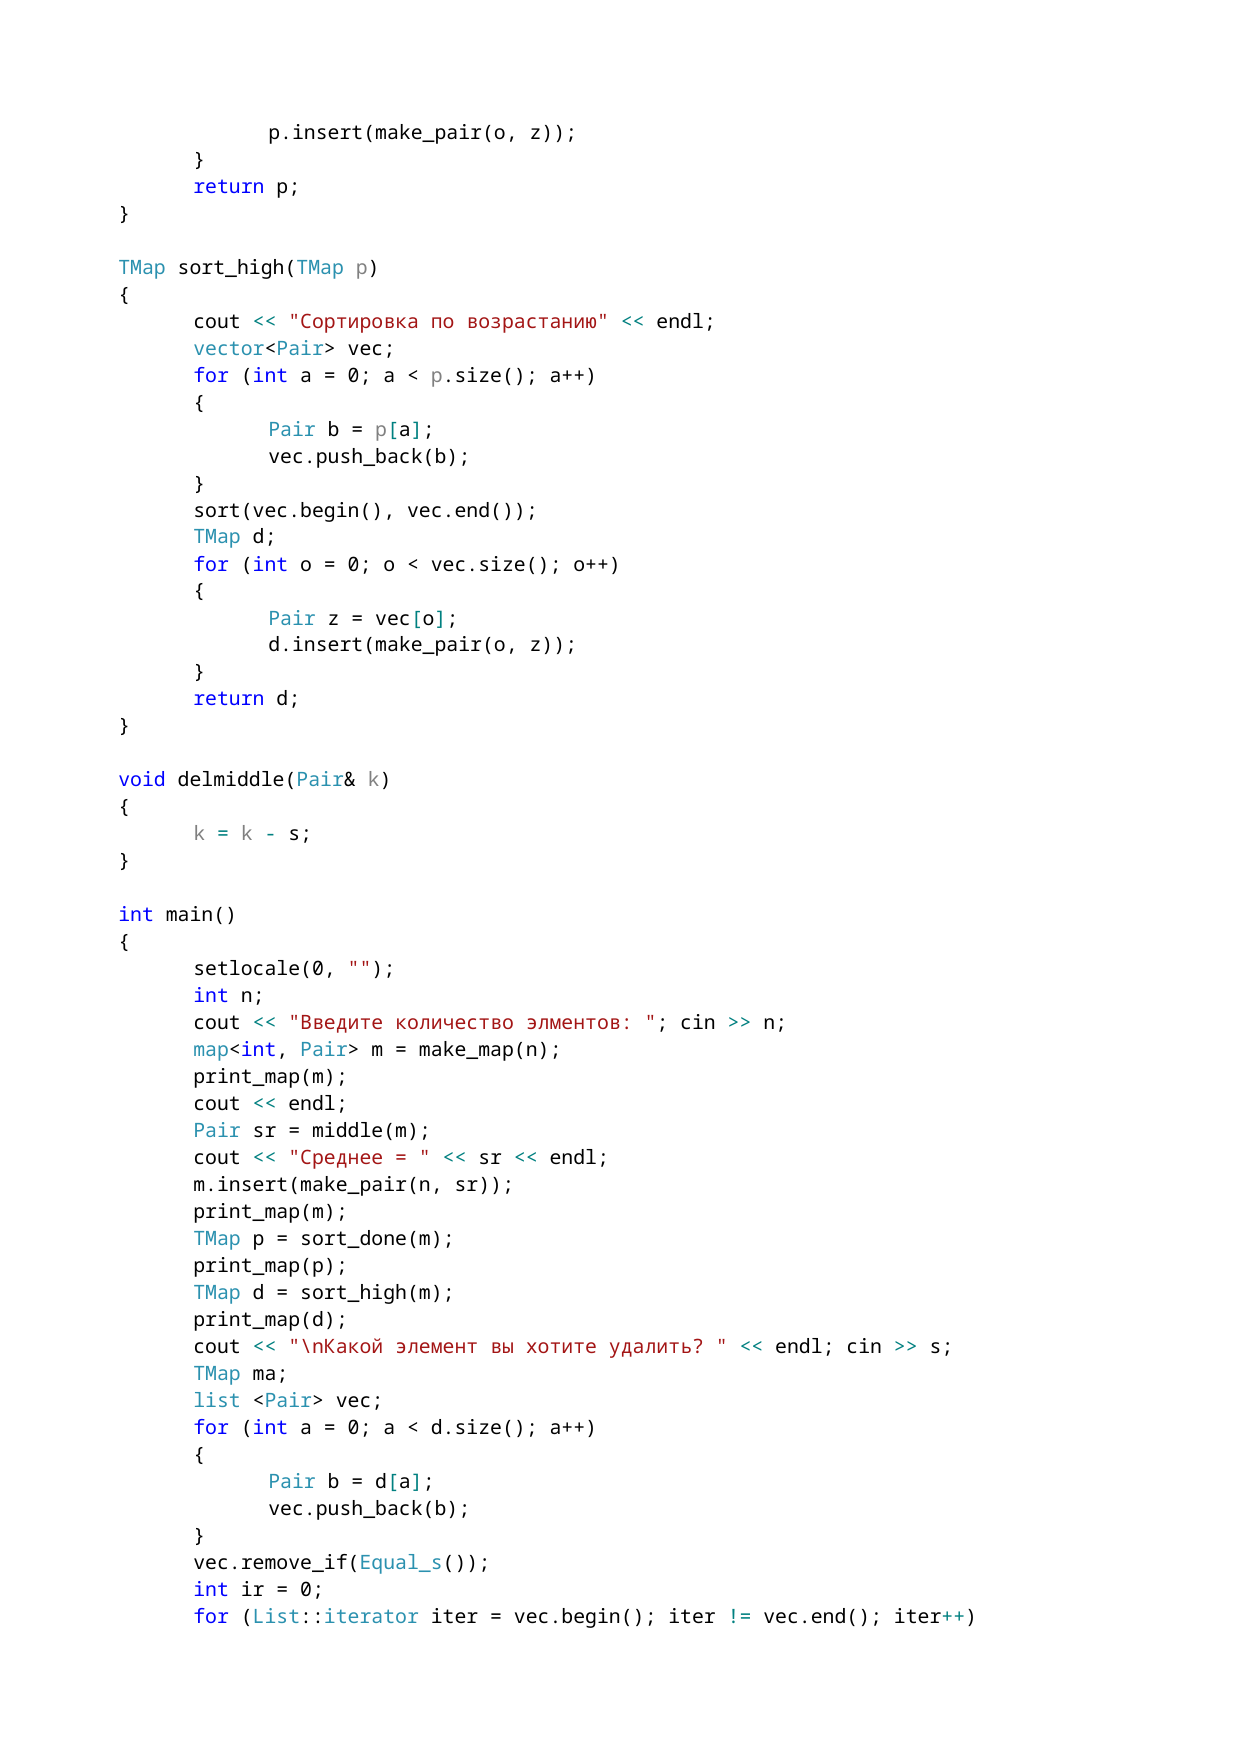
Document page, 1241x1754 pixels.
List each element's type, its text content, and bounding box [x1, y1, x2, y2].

text void delmiddle(Pair& k) [118, 766, 1122, 793]
text } [118, 469, 1122, 496]
text vec.remove_if(Equal_s()); [118, 1548, 1122, 1575]
text int main() [118, 901, 1122, 927]
text { [118, 793, 1122, 819]
text TMap p = sort_done(m); [118, 1224, 1122, 1251]
text } [118, 199, 1122, 226]
text TMap sort_high(TMap p) [118, 253, 1122, 280]
text Pair z = vec[o]; [118, 604, 1122, 631]
text print_map(m); [118, 1062, 1122, 1089]
text cout << "\nКакой элемент вы хотите удалить? " << endl; cin >> s; [118, 1332, 1122, 1359]
text { [118, 388, 1122, 415]
text { [118, 577, 1122, 604]
text int n; [118, 981, 1122, 1008]
text for (List::iterator iter = vec.begin(); iter != vec.end(); iter++) [118, 1602, 1122, 1629]
text vec.push_back(b); [118, 442, 1122, 469]
text cout << "Введите количество элментов: "; cin >> n; [118, 1008, 1122, 1035]
text TMap d = sort_high(m); [118, 1278, 1122, 1305]
text d.insert(make_pair(o, z)); [118, 631, 1122, 658]
text return d; [118, 685, 1122, 712]
text for (int a = 0; a < d.size(); a++) [118, 1413, 1122, 1440]
text { [118, 1440, 1122, 1467]
text print_map(p); [118, 1251, 1122, 1278]
text TMap d; [118, 523, 1122, 550]
text int ir = 0; [118, 1575, 1122, 1602]
text vector<Pair> vec; [118, 334, 1122, 361]
text p.insert(make_pair(o, z)); [118, 118, 1122, 145]
text return p; [118, 172, 1122, 199]
text cout << "Сортировка по возрастанию" << endl; [118, 307, 1122, 334]
text setlocale(0, ""); [118, 954, 1122, 981]
text vec.push_back(b); [118, 1494, 1122, 1521]
text { [118, 280, 1122, 307]
text cout << "Среднее = " << sr << endl; [118, 1143, 1122, 1170]
text print_map(m); [118, 1197, 1122, 1224]
text TMap ma; [118, 1359, 1122, 1386]
text } [118, 658, 1122, 685]
text Pair b = d[a]; [118, 1467, 1122, 1494]
text } [118, 847, 1122, 873]
text { [118, 927, 1122, 954]
text k = k - s; [118, 819, 1122, 847]
text list <Pair> vec; [118, 1386, 1122, 1413]
text } [118, 712, 1122, 739]
text for (int a = 0; a < p.size(); a++) [118, 361, 1122, 388]
text m.insert(make_pair(n, sr)); [118, 1170, 1122, 1197]
text map<int, Pair> m = make_map(n); [118, 1035, 1122, 1062]
text sort(vec.begin(), vec.end()); [118, 496, 1122, 523]
text Pair b = p[a]; [118, 415, 1122, 442]
text } [118, 1521, 1122, 1548]
text print_map(d); [118, 1305, 1122, 1332]
text cout << endl; [118, 1089, 1122, 1116]
text Pair sr = middle(m); [118, 1116, 1122, 1143]
text for (int o = 0; o < vec.size(); o++) [118, 550, 1122, 577]
text } [118, 145, 1122, 172]
